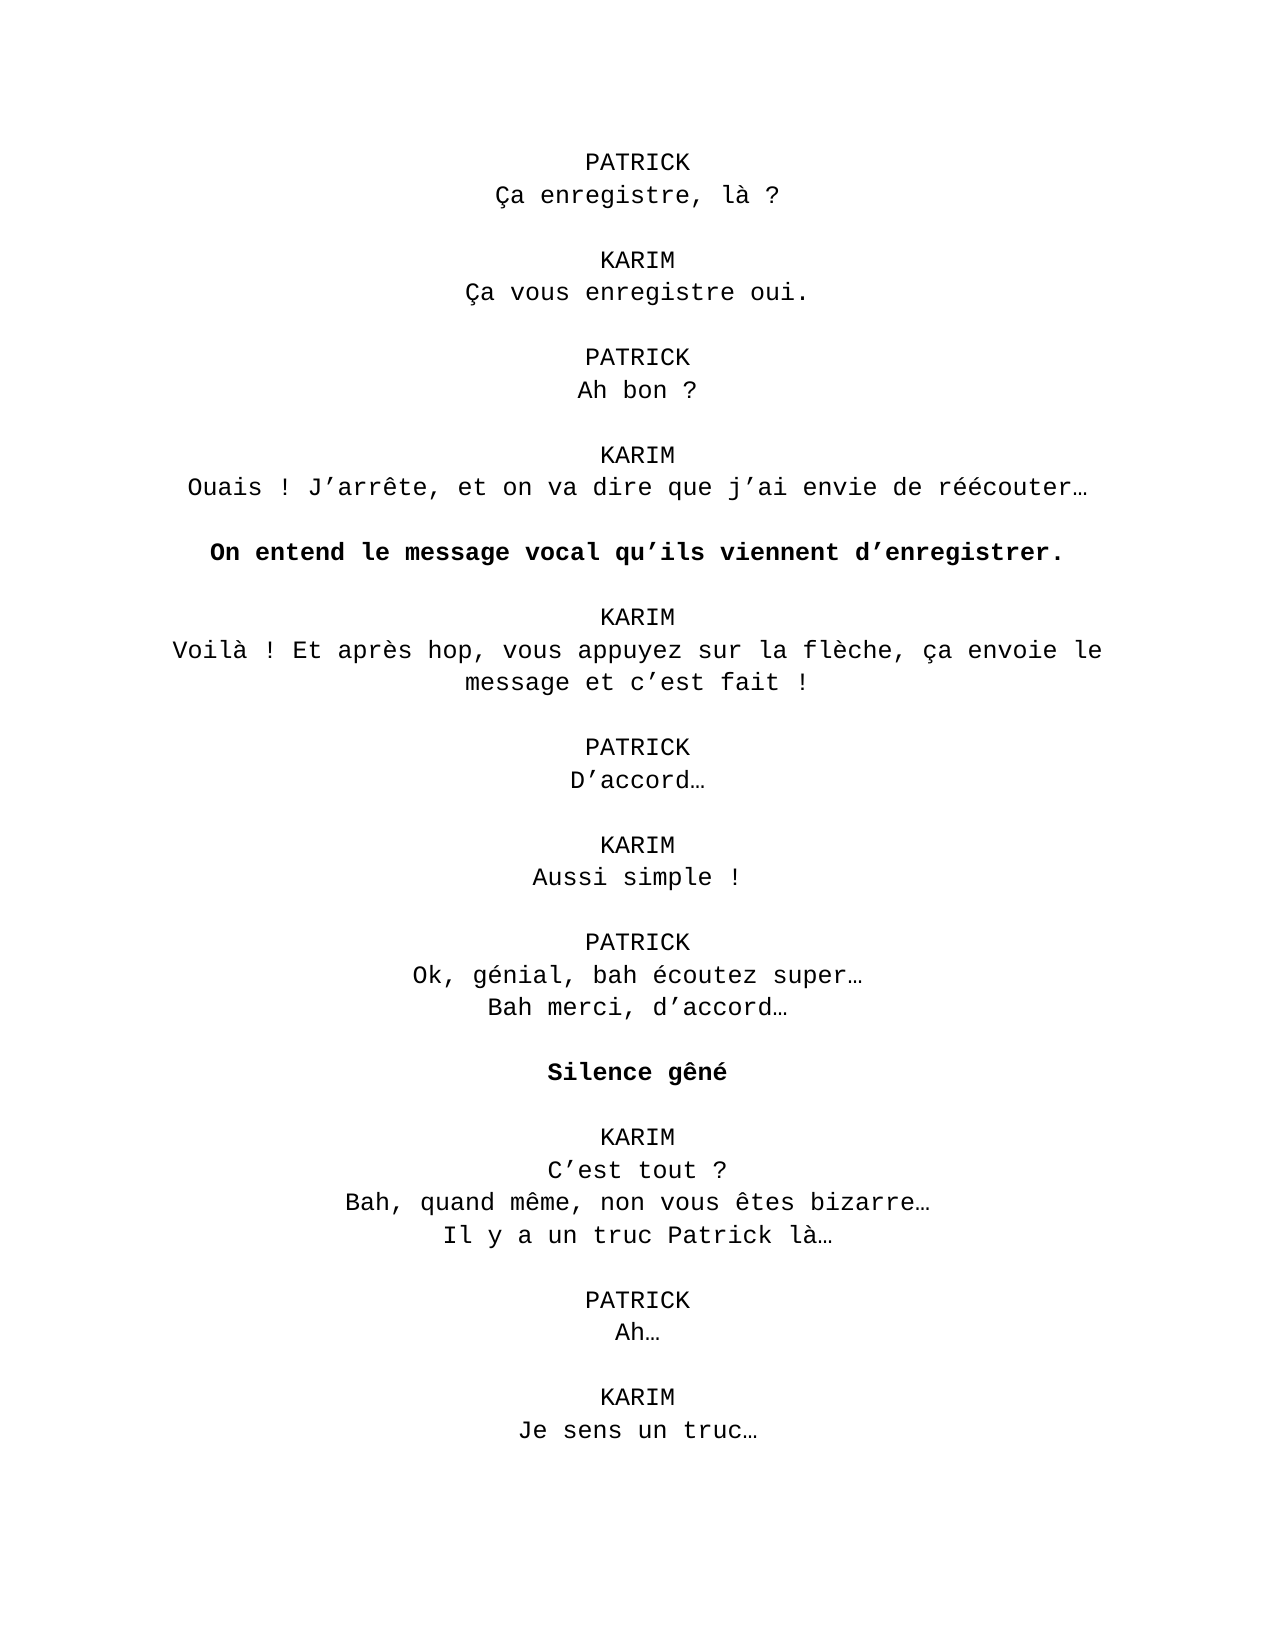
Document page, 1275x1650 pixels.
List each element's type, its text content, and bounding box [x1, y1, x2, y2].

text KARIM [150, 247, 1125, 276]
text Ouais ! J’arrête, et on va dire que j’ai envie de réécouter… [150, 475, 1125, 503]
text D’accord… [150, 767, 1125, 796]
text C’est tout ? [150, 1157, 1125, 1186]
text KARIM [150, 442, 1125, 471]
text KARIM [150, 605, 1125, 633]
text Ça enregistre, là ? [150, 182, 1125, 211]
text PATRICK [150, 345, 1125, 373]
text PATRICK [150, 1287, 1125, 1316]
text On entend le message vocal qu’ils viennent d’enregistrer. [150, 540, 1125, 568]
text KARIM [150, 1385, 1125, 1413]
text Je sens un truc… [150, 1417, 1125, 1446]
text Silence gêné [150, 1060, 1125, 1088]
text PATRICK [150, 930, 1125, 958]
text Ah bon ? [150, 377, 1125, 406]
text Ok, génial, bah écoutez super… [150, 962, 1125, 991]
text Il y a un truc Patrick là… [150, 1222, 1125, 1251]
text Ça vous enregistre oui. [150, 280, 1125, 308]
text Bah merci, d’accord… [150, 995, 1125, 1023]
text PATRICK [150, 150, 1125, 178]
text Aussi simple ! [150, 865, 1125, 893]
text PATRICK [150, 735, 1125, 763]
text Ah… [150, 1320, 1125, 1348]
text KARIM [150, 1125, 1125, 1153]
text KARIM [150, 832, 1125, 861]
text Bah, quand même, non vous êtes bizarre… [150, 1190, 1125, 1218]
text Voilà ! Et après hop, vous appuyez sur la flèche, ça envoie le message et c’est fait ! [150, 637, 1125, 698]
